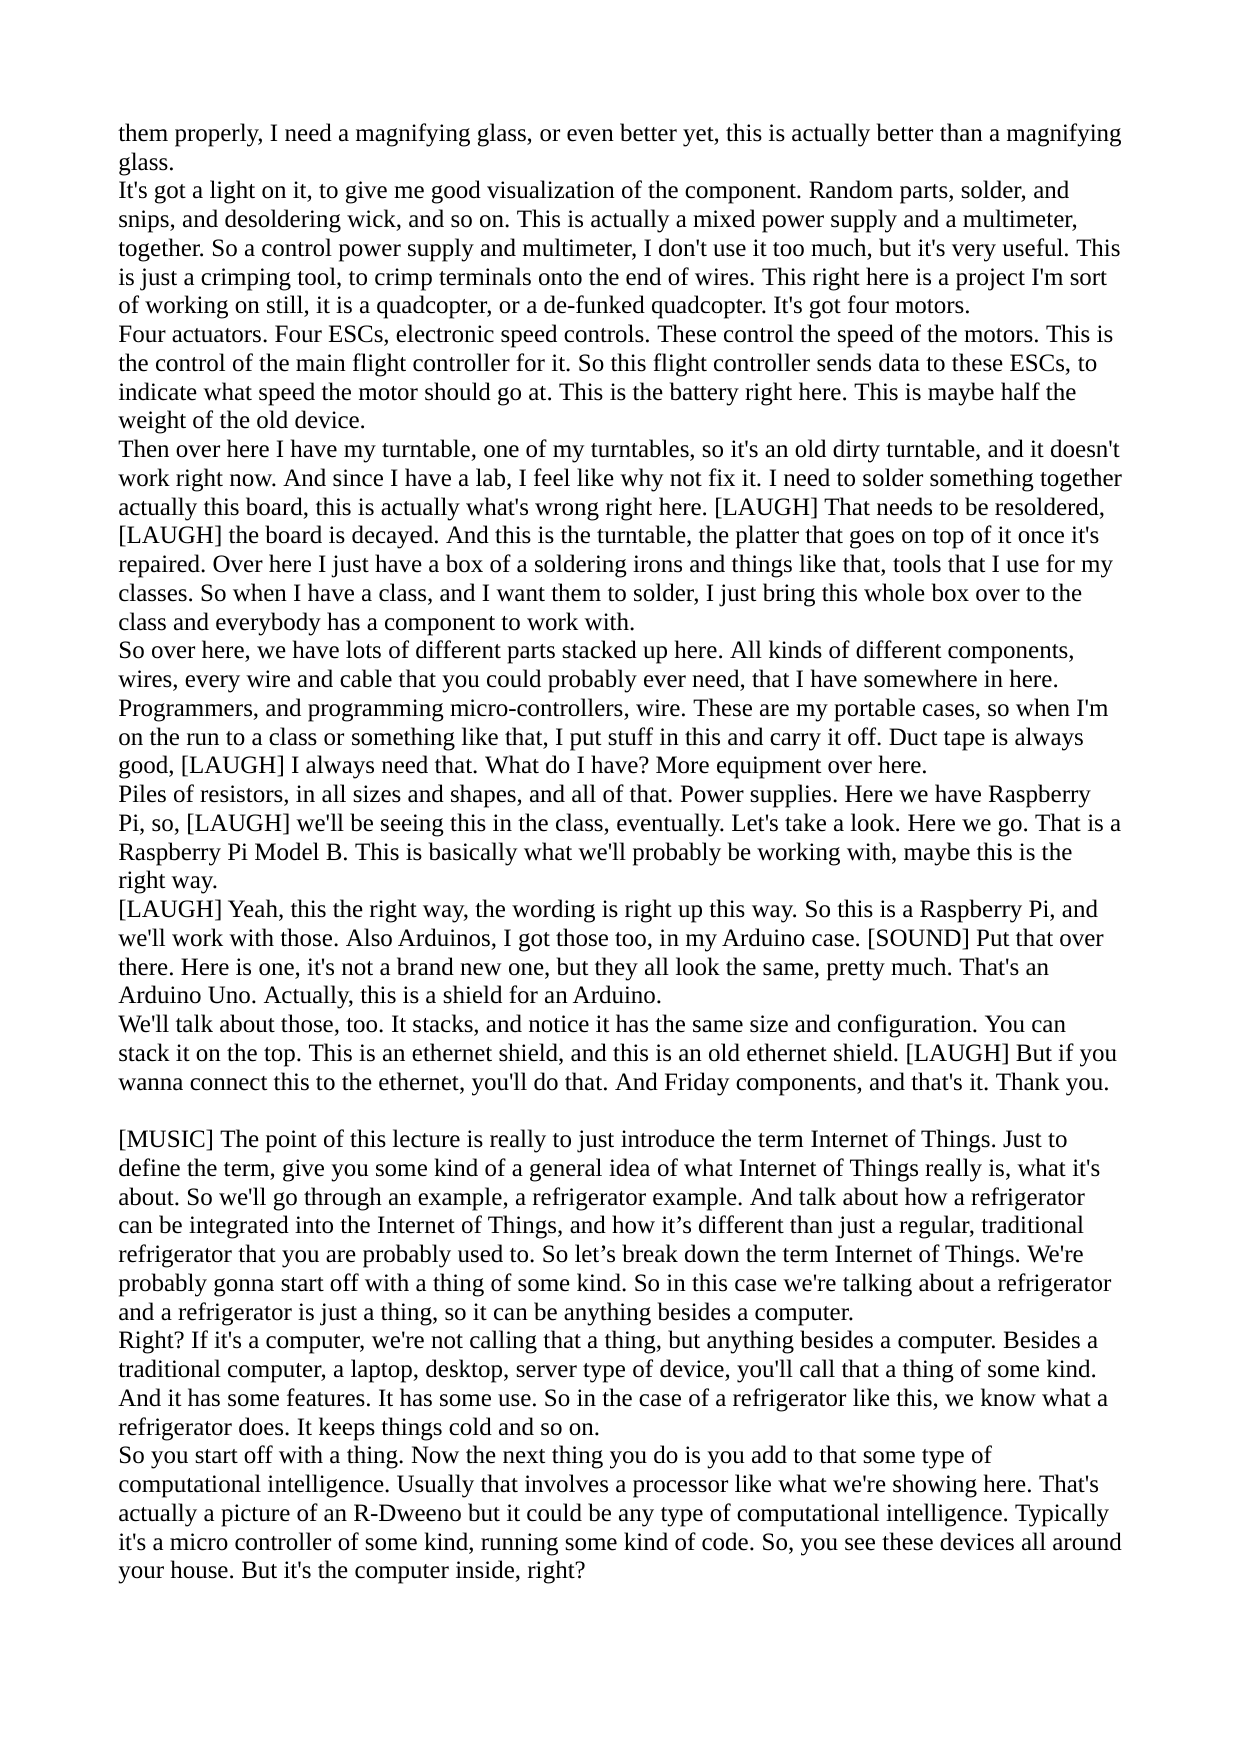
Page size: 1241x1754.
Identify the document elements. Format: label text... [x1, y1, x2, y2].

text ​So over here, we have lots of different parts stacked up here. ​All kinds of different components, wires, every wire and ​cable that you could probably ever need, that I have somewhere in here. ​Programmers, and programming micro-controllers, wire. ​These are my portable cases, so when I'm on the run to a class or ​something like that, I put stuff in this and carry it off. ​Duct tape is always good, [LAUGH] I always need that. ​What do I have? ​More equipment over here. [118, 636, 1122, 779]
text ​Then over here I have my turntable, one of my turntables, so ​it's an old dirty turntable, and it doesn't work right now. ​And since I have a lab, I feel like why not fix it. ​I need to solder something together actually this board, ​this is actually what's wrong right here. ​[LAUGH] That needs to be resoldered, [LAUGH] the board is decayed. ​And this is the turntable, the platter that goes on top of it once it's repaired. ​Over here I just have a box of a soldering irons and things like that, ​tools that I use for my classes. ​So when I have a class, and I want them to solder, I just ​bring this whole box over to the class and everybody has a component to work with. [118, 434, 1122, 636]
text ​It's got a light on it, to give me good visualization of the component. ​Random parts, solder, and snips, and desoldering wick, and so on. ​This is actually a mixed power supply and a multimeter, together. ​So a control power supply and multimeter, I don't use it too much, but ​it's very useful. ​This is just a crimping tool, to crimp terminals onto the end of wires. ​This right here is a project I'm sort of working on still, it is a quadcopter, or ​a de-funked quadcopter. ​It's got four motors. [118, 176, 1122, 319]
text them properly, I need a magnifying glass, ​or even better yet, this is actually better than a magnifying glass. [118, 118, 1122, 176]
text ​Piles of resistors, in all sizes and shapes, and all of that. ​Power supplies. ​Here we have Raspberry Pi, so, [LAUGH] we'll be seeing this in the class, ​eventually. ​Let's take a look. ​Here we go. ​That is a Raspberry Pi Model B. ​This is basically what we'll probably be working with, maybe this is the right way. [118, 779, 1122, 894]
text ​We'll talk about those, too. ​It stacks, and notice it has the same size and configuration. ​You can stack it on the top. ​This is an ethernet shield, and this is an old ethernet shield. ​[LAUGH] But if you wanna connect this to the ethernet, you'll do that. ​And Friday components, and that's it. ​Thank you. [118, 1009, 1122, 1096]
text ​So you start off with a thing. ​Now the next thing you do is you add to that ​some type of computational intelligence. ​Usually that involves a processor like what we're showing here. ​That's actually a picture of an R-Dweeno but ​it could be any type of computational intelligence. ​Typically it's a micro controller of some kind, running some kind of code. ​So, you see these devices all around your house. ​But it's the computer inside, right? [118, 1441, 1122, 1584]
text ​[LAUGH] Yeah, this the right way, the wording is right up this way. ​So this is a Raspberry Pi, and we'll work with those. ​Also Arduinos, I got those too, in my Arduino case. ​[SOUND] Put that over there. ​Here is one, it's not a brand new one, but they all look the same, pretty much. ​That's an Arduino Uno. ​Actually, this is a shield for an Arduino. [118, 894, 1122, 1009]
text ​[MUSIC] ​The point of this lecture is really to just introduce the term ​Internet of Things. ​Just to define the term, give you some kind of a general idea ​of what Internet of Things really is, what it's about. ​So we'll go through an example, a refrigerator example. ​And talk about how a refrigerator can be integrated into the Internet of Things, ​and how it’s different than just a regular, ​traditional refrigerator that you are probably used to. ​So let’s break down the term Internet of Things. ​We're probably gonna start off with a thing of some kind. ​So in this case we're talking about a refrigerator and ​a refrigerator is just a thing, so it can be anything besides a computer. [118, 1124, 1122, 1326]
text ​Right? If it's a computer, ​we're not calling that a thing, but anything besides a computer. ​Besides a traditional computer, a laptop, desktop, ​server type of device, you'll call that a thing of some kind. ​And it has some features. ​It has some use. ​So in the case of a refrigerator like this, we know what a refrigerator does. ​It keeps things cold and so on. [118, 1326, 1122, 1441]
text ​Four actuators. ​Four ESCs, electronic speed controls. ​These control the speed of the motors. ​This is the control of the main flight controller for it. ​So this flight controller sends data to these ESCs, ​to indicate what speed the motor should go at. ​This is the battery right here. ​This is maybe half the weight of the old device. [118, 319, 1122, 434]
